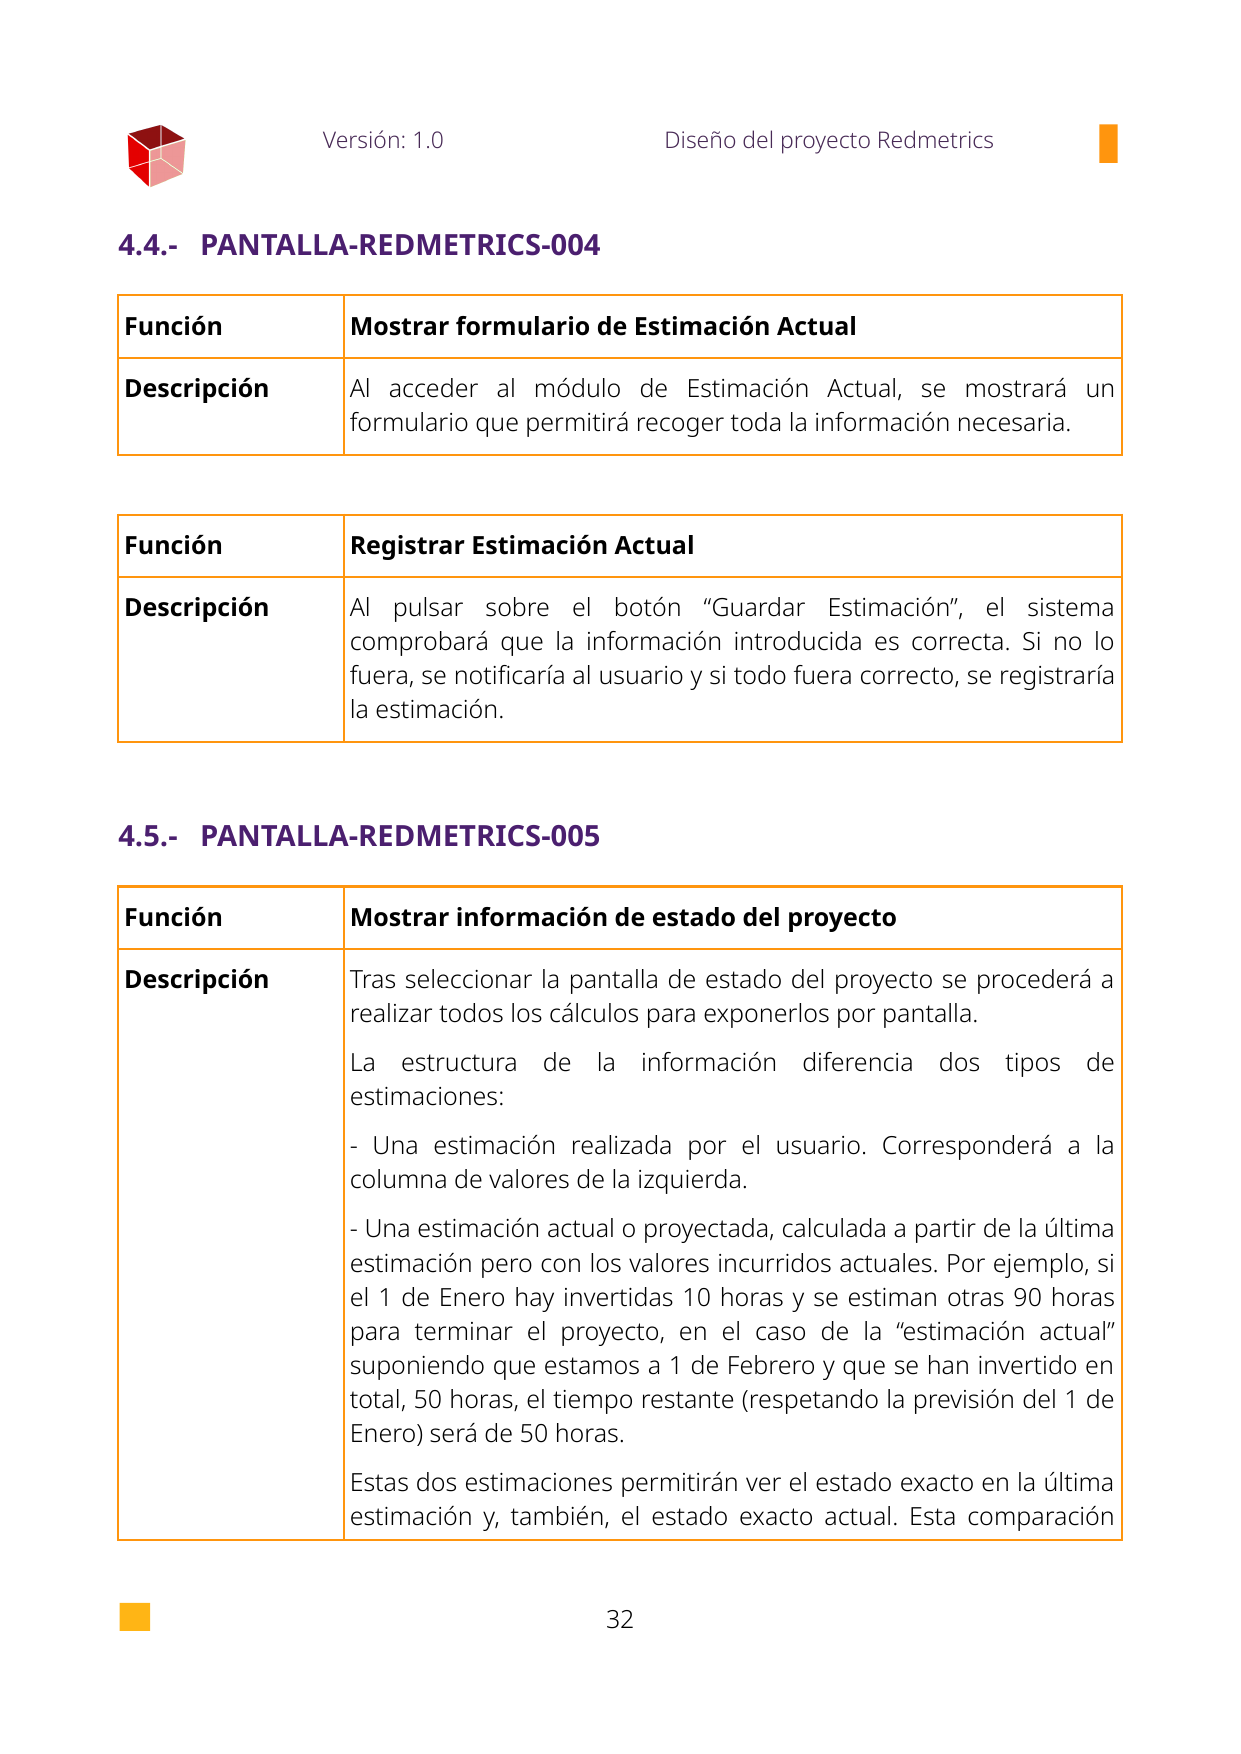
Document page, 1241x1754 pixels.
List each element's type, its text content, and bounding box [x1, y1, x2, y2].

subtitle PANTALLA-REDMETRICS-004 [118, 225, 1122, 264]
picture [123, 123, 189, 189]
table_cell Al pulsar sobre el botón “Guardar Estimación”, el sistema comprobará que la información introducida es correcta. Si no lo fuera, se notificaría al usuario y si todo fuera correcto, se registraría la estimación. [345, 578, 1121, 741]
table_header Función [119, 296, 343, 357]
table_cell Tras seleccionar la pantalla de estado del proyecto se procederá a realizar todos los cálculos para exponerlos por pantalla. La estructura de la información diferencia dos tipos de estimaciones: - Una estimación realizada por el usuario. Corresponderá a la columna de valores de la izquierda. - Una estimación actual o proyectada, calculada a partir de la última estimación pero con los valores incurridos actuales. Por ejemplo, si el 1 de Enero hay invertidas 10 horas y se estiman otras 90 horas para terminar el proyecto, en el caso de la “estimación actual” suponiendo que estamos a 1 de Febrero y que se han invertido en total, 50 horas, el tiempo restante (respetando la previsión del 1 de Enero) será de 50 horas. Estas dos estimaciones permitirán ver el estado exacto en la última estimación y, también, el estado exacto actual. Esta comparación [345, 950, 1121, 1538]
table_header Función [119, 888, 343, 948]
table_cell Descripción [119, 359, 343, 454]
table_cell Descripción [119, 578, 343, 741]
table_header Registrar Estimación Actual [345, 516, 1121, 576]
table_cell Descripción [119, 950, 343, 1538]
subtitle PANTALLA-REDMETRICS-005 [118, 816, 1122, 855]
table_header Mostrar formulario de Estimación Actual [345, 296, 1121, 357]
table_header Función [119, 516, 343, 576]
table_cell Al acceder al módulo de Estimación Actual, se mostrará un formulario que permitirá recoger toda la información necesaria. [345, 359, 1121, 454]
table_header Mostrar información de estado del proyecto [345, 888, 1121, 948]
